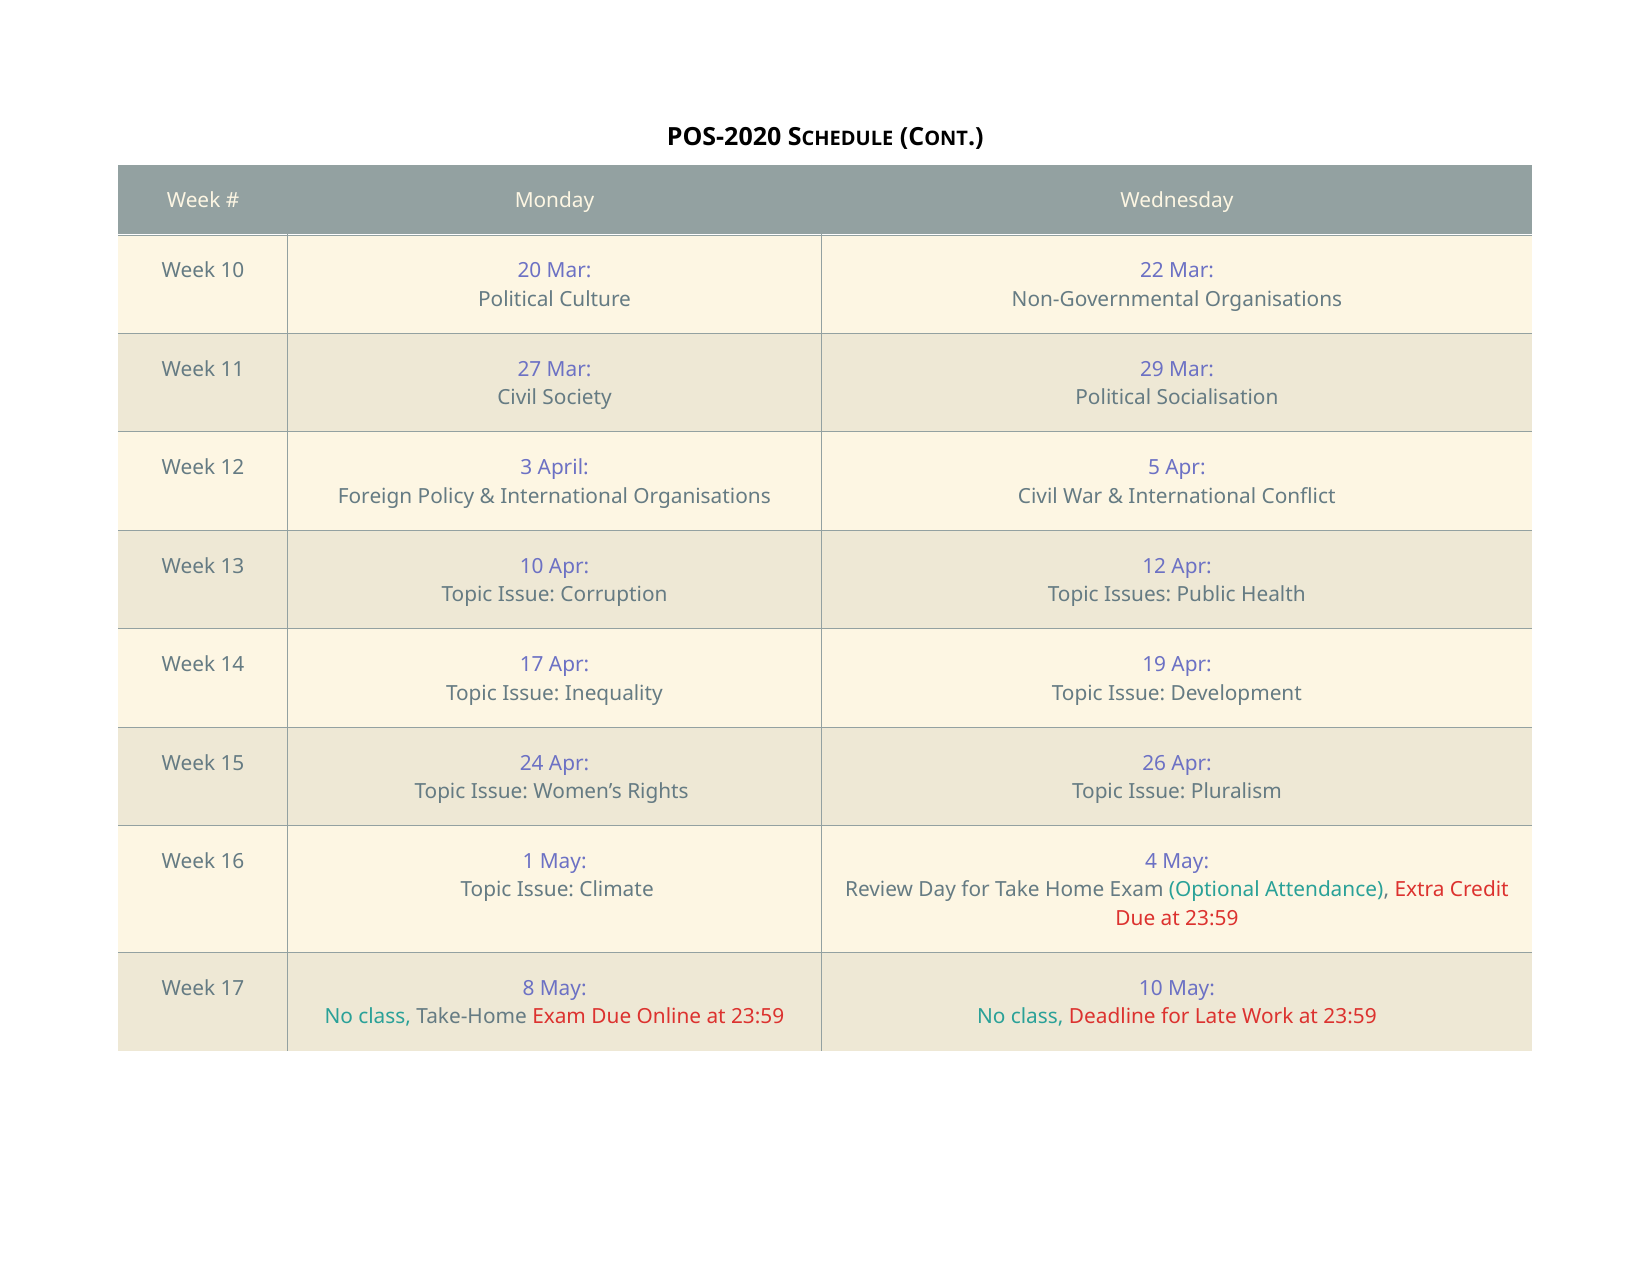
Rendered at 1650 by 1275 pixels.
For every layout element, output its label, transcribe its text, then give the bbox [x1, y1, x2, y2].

table_cell Week 15 [118, 728, 287, 825]
table_cell 26 Apr: Topic Issue: Pluralism [822, 728, 1532, 825]
table_cell Week 10 [118, 236, 287, 333]
table_cell 8 May: No class, Take-Home Exam Due Online at 23:59 [288, 953, 821, 1051]
table_cell 27 Mar: Civil Society [288, 334, 821, 431]
table_cell 12 Apr: Topic Issues: Public Health [822, 531, 1532, 628]
table_cell Week 14 [118, 629, 287, 727]
table_header Monday [288, 165, 821, 234]
table_cell 19 Apr: Topic Issue: Development [822, 629, 1532, 727]
table_cell 29 Mar: Political Socialisation [822, 334, 1532, 431]
table_cell 3 April: Foreign Policy & International Organisations [288, 432, 821, 530]
table_cell Week 17 [118, 953, 287, 1051]
table_cell 10 Apr: Topic Issue: Corruption [288, 531, 821, 628]
table_header Week # [118, 165, 287, 234]
table_cell Week 16 [118, 826, 287, 952]
title POS-2020 Schedule (Cont.) [118, 118, 1532, 152]
table_cell 1 May: Topic Issue: Climate [288, 826, 821, 952]
table_cell 10 May: No class, Deadline for Late Work at 23:59 [822, 953, 1532, 1051]
table_cell Week 11 [118, 334, 287, 431]
table_cell Week 12 [118, 432, 287, 530]
table_cell 4 May: Review Day for Take Home Exam (Optional Attendance), Extra Credit Due at 23:59 [822, 826, 1532, 952]
table_cell 20 Mar: Political Culture [288, 236, 821, 333]
table_cell 17 Apr: Topic Issue: Inequality [288, 629, 821, 727]
table_cell 5 Apr: Civil War & International Conflict [822, 432, 1532, 530]
table_cell 24 Apr: Topic Issue: Women’s Rights [288, 728, 821, 825]
table_cell Week 13 [118, 531, 287, 628]
table_cell 22 Mar: Non-Governmental Organisations [822, 236, 1532, 333]
table_header Wednesday [822, 165, 1532, 234]
